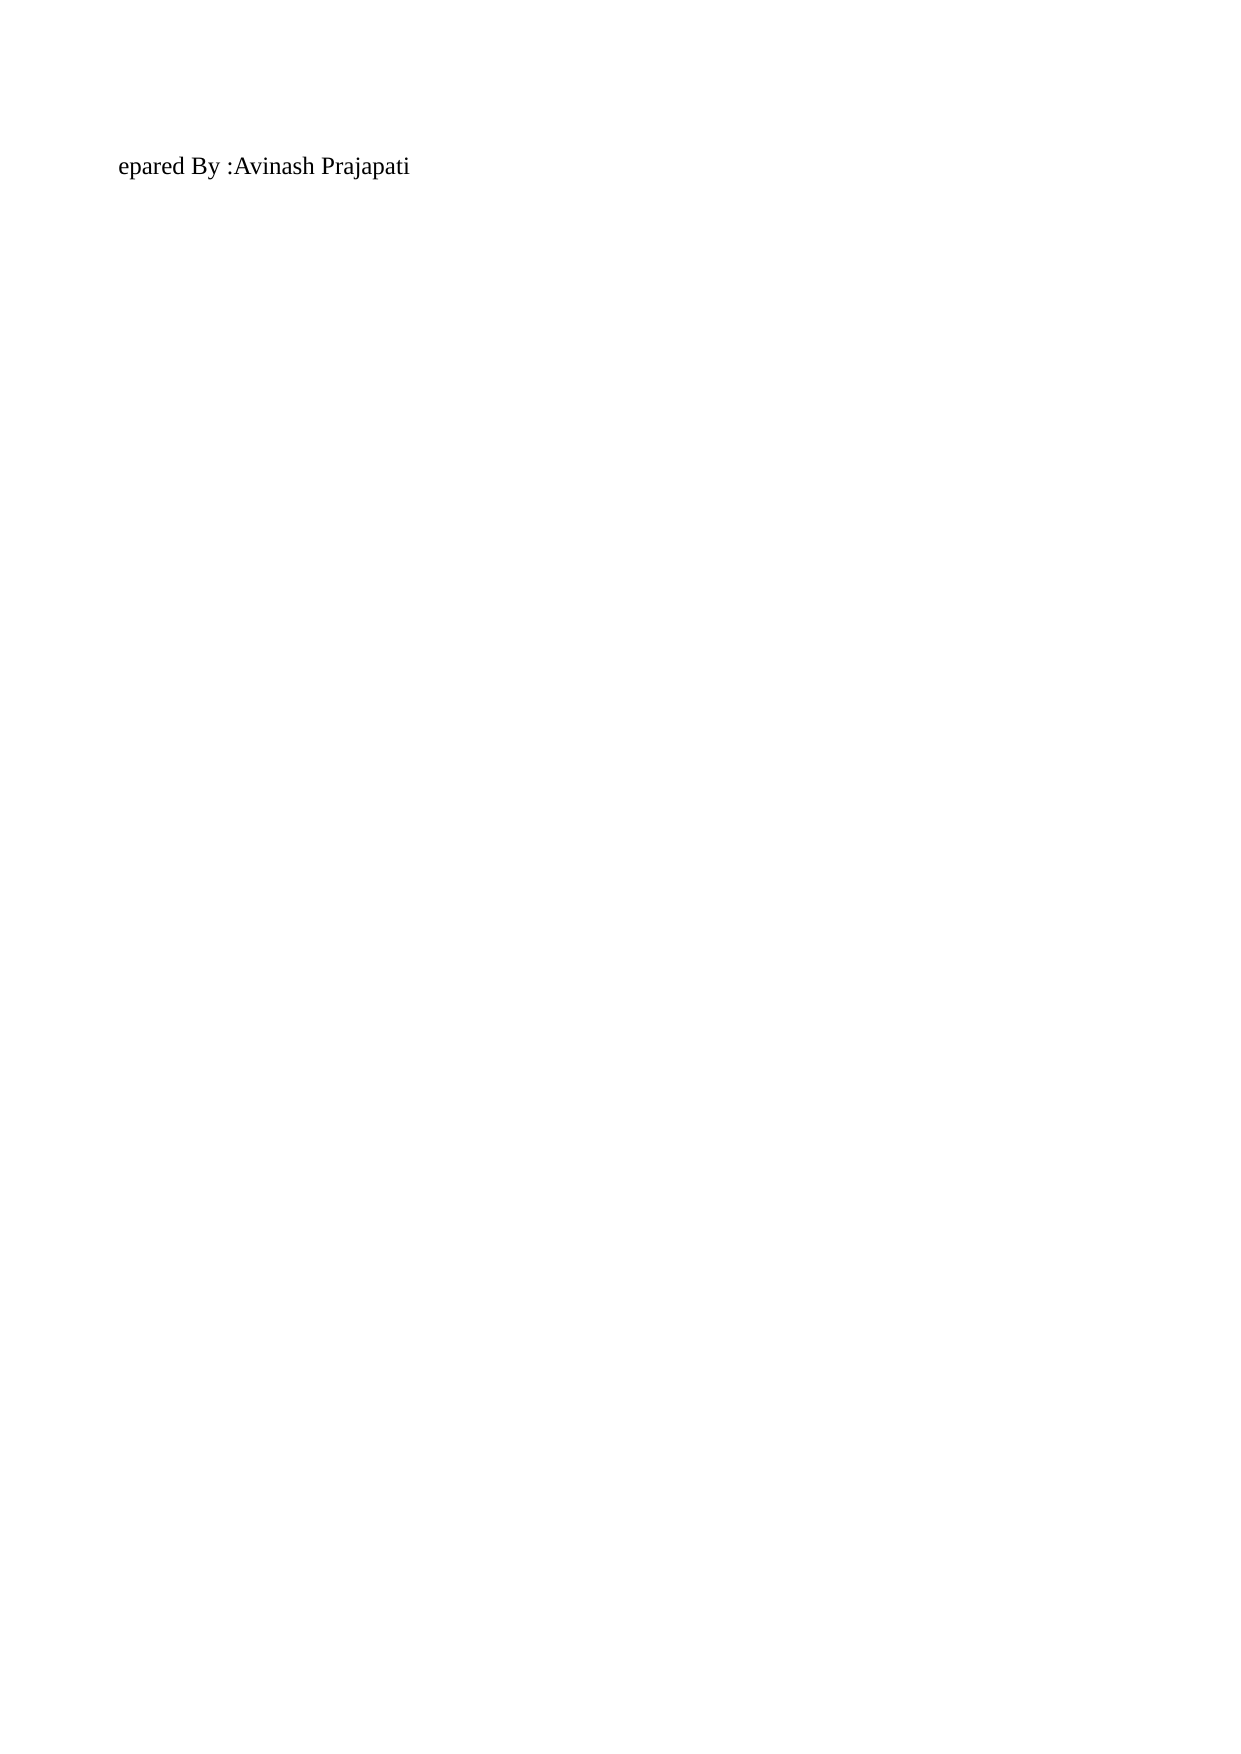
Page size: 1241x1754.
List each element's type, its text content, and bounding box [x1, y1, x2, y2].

text epared By :Avinash Prajapati [118, 151, 1122, 180]
